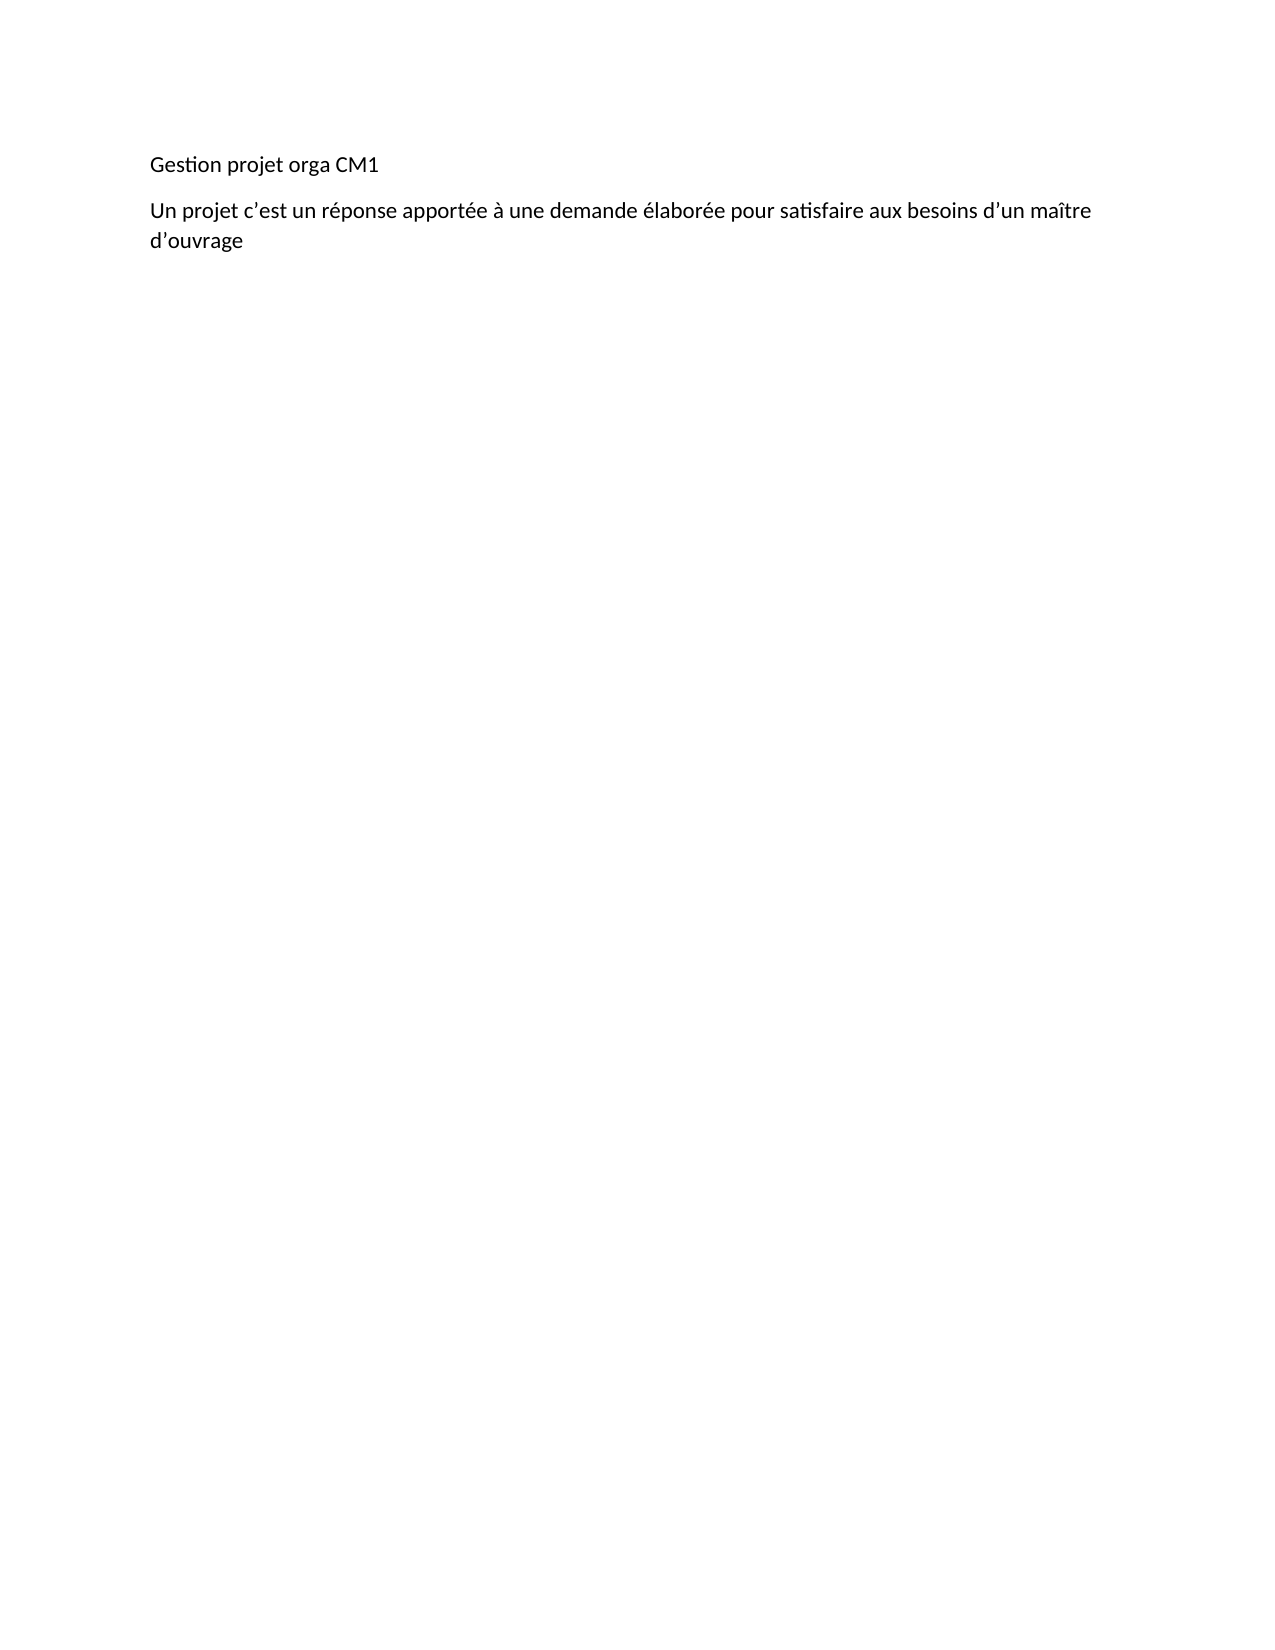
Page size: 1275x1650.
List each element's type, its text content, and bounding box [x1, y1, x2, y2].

text Gestion projet orga CM1 [150, 150, 1125, 178]
text Un projet c’est un réponse apportée à une demande élaborée pour satisfaire aux besoins d’un maître d’ouvrage [150, 197, 1125, 254]
